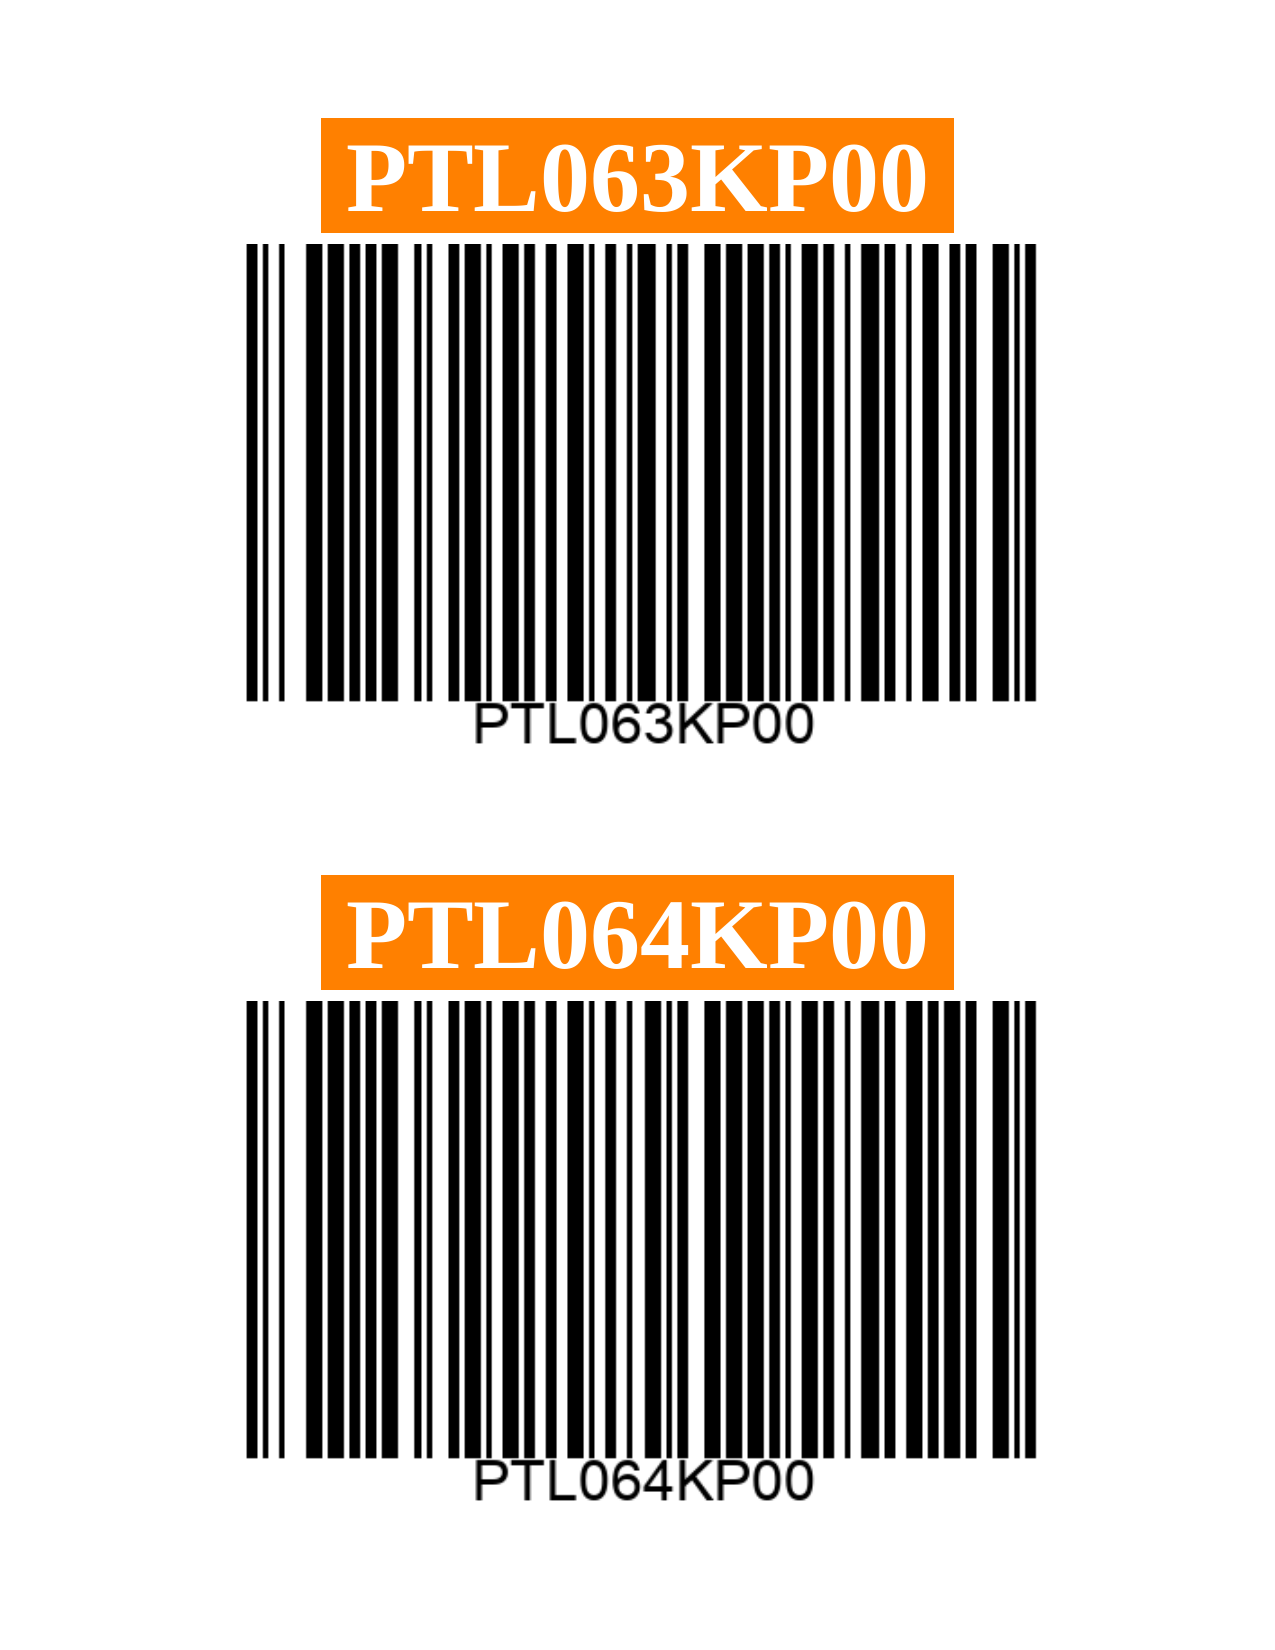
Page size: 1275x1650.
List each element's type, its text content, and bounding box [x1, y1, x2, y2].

picture [193, 1001, 1093, 1527]
picture [193, 244, 1094, 770]
text PTL064KP00 [118, 875, 1157, 990]
text PTL063KP00 [118, 118, 1157, 233]
